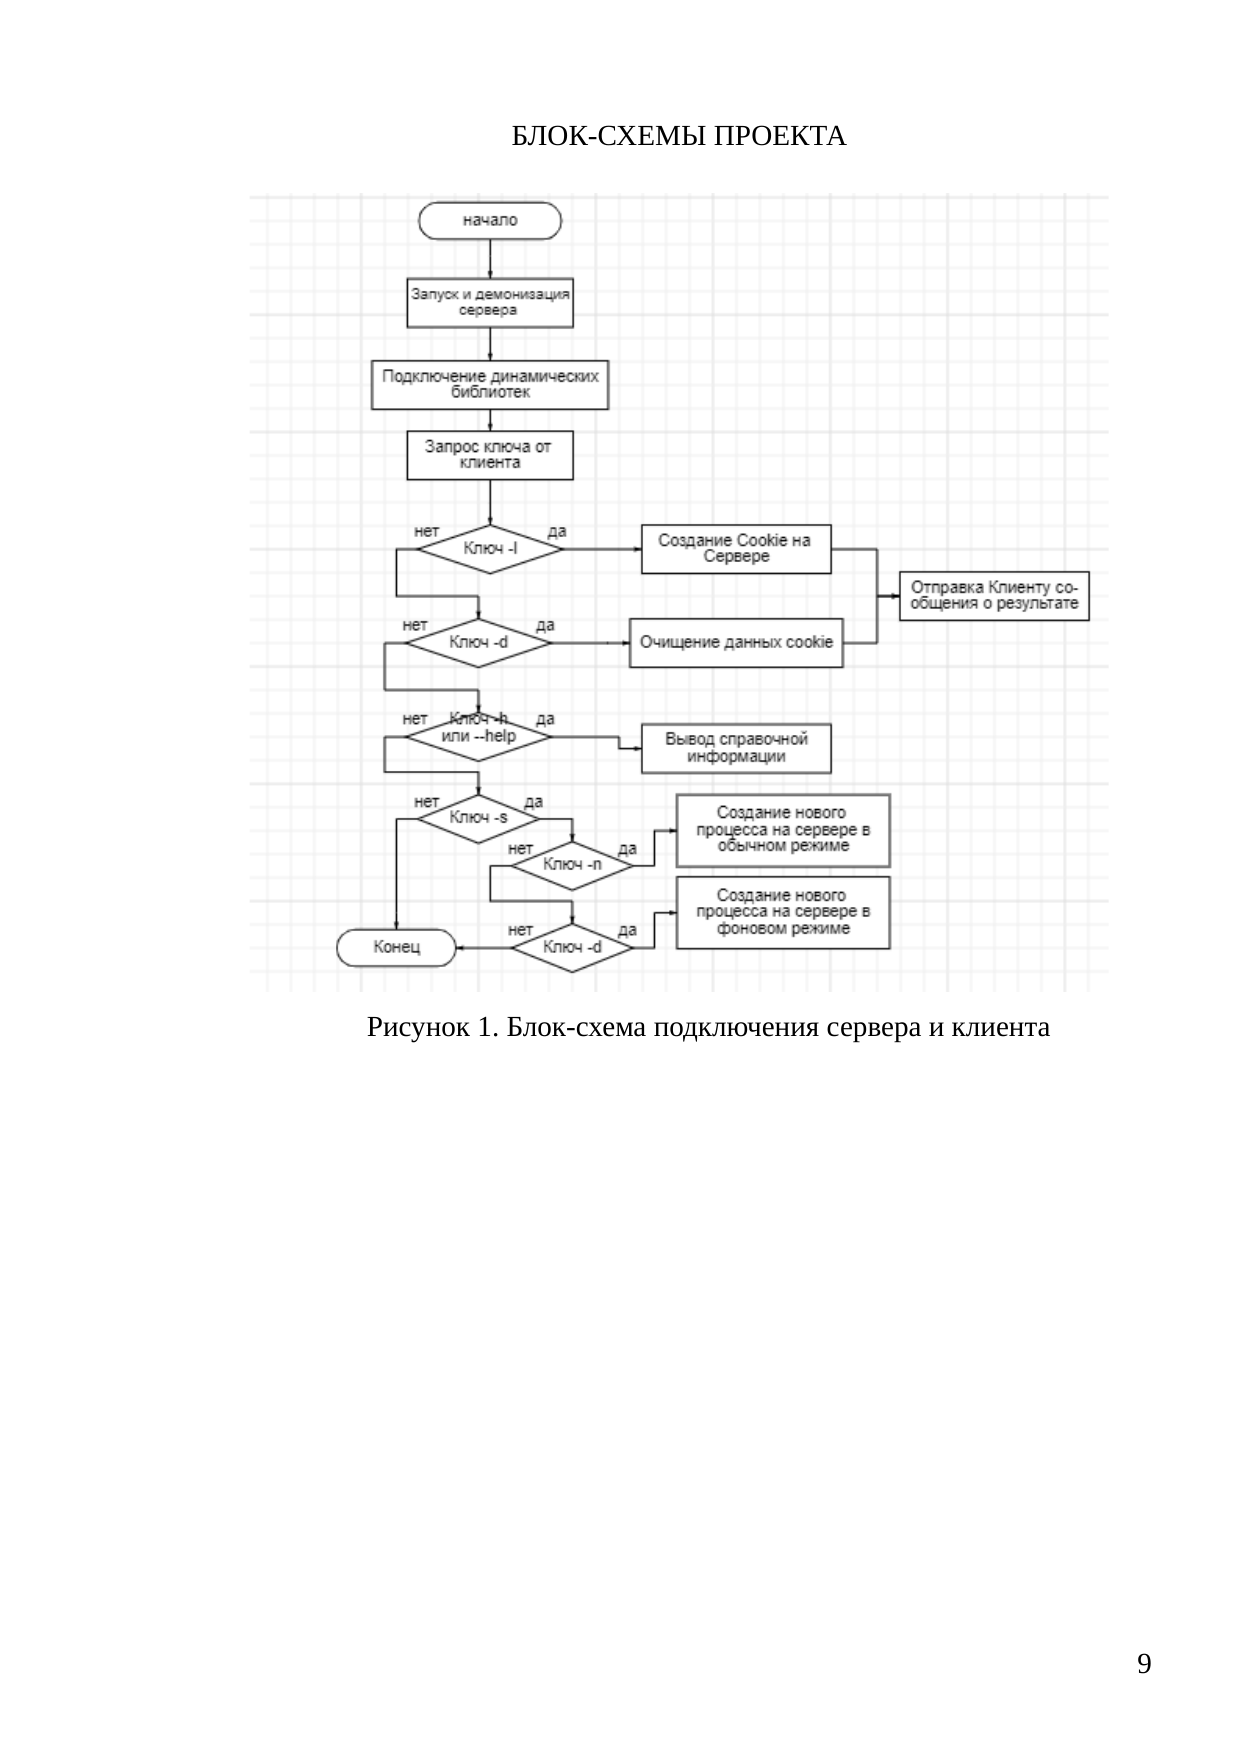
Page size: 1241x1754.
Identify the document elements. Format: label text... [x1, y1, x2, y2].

text Рисунок 1. Блок-схема подключения сервера и клиента [177, 193, 1181, 1042]
picture [249, 193, 1109, 992]
text Блок-схемы проекта [177, 118, 1181, 152]
